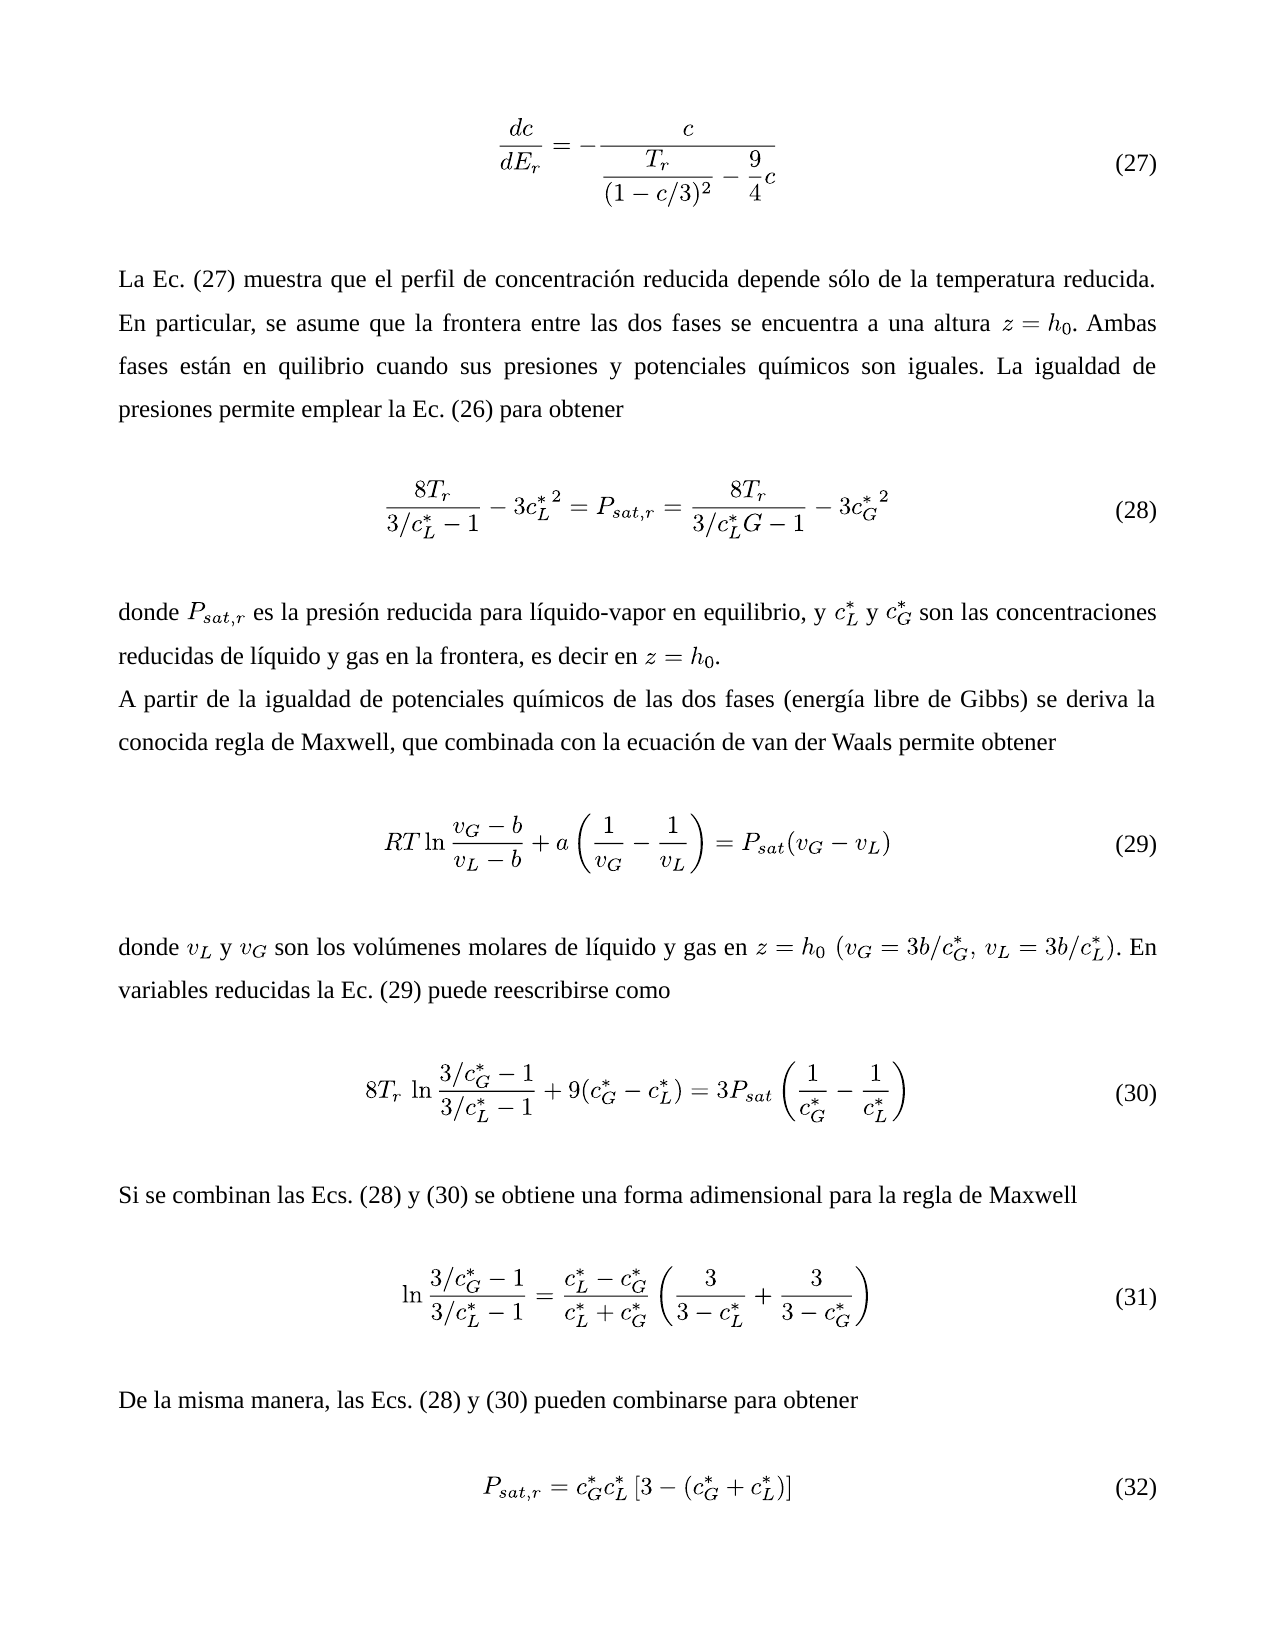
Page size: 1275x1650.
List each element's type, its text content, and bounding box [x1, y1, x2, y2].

text De la misma manera, las Ecs. (28) y (30) pueden combinarse para obtener [118, 1385, 1157, 1413]
text donde y son los volúmenes molares de líquido y gas en . En variables reducidas la Ec. (29) puede reescribirse como [118, 931, 1157, 1004]
text [118, 1266, 401, 1327]
text [118, 480, 386, 538]
text [118, 118, 499, 207]
text (31) [874, 1266, 1157, 1327]
text (27) [776, 118, 1157, 207]
text donde es la presión reducida para líquido-vapor en equilibrio, y y son las concentraciones reducidas de líquido y gas en la frontera, es decir en . [118, 596, 1157, 670]
text A partir de la igualdad de potenciales químicos de las dos fases (energía libre de Gibbs) se deriva la conocida regla de Maxwell, que combinada con la ecuación de van der Waals permite obtener [118, 684, 1157, 756]
text [118, 1061, 365, 1122]
text Si se combinan las Ecs. (28) y (30) se obtiene una forma adimensional para la regla de Maxwell [118, 1180, 1157, 1209]
text (28) [889, 480, 1157, 538]
text (32) [118, 1471, 1157, 1501]
text (30) [910, 1061, 1157, 1122]
text (29) [892, 813, 1157, 873]
text La Ec. (27) muestra que el perfil de concentración reducida depende sólo de la temperatura reducida. En particular, se asume que la frontera entre las dos fases se encuentra a una altura . Ambas fases están en quilibrio cuando sus presiones y potenciales químicos son iguales. La igualdad de presiones permite emplear la Ec. (26) para obtener [118, 264, 1157, 423]
text [118, 813, 383, 873]
